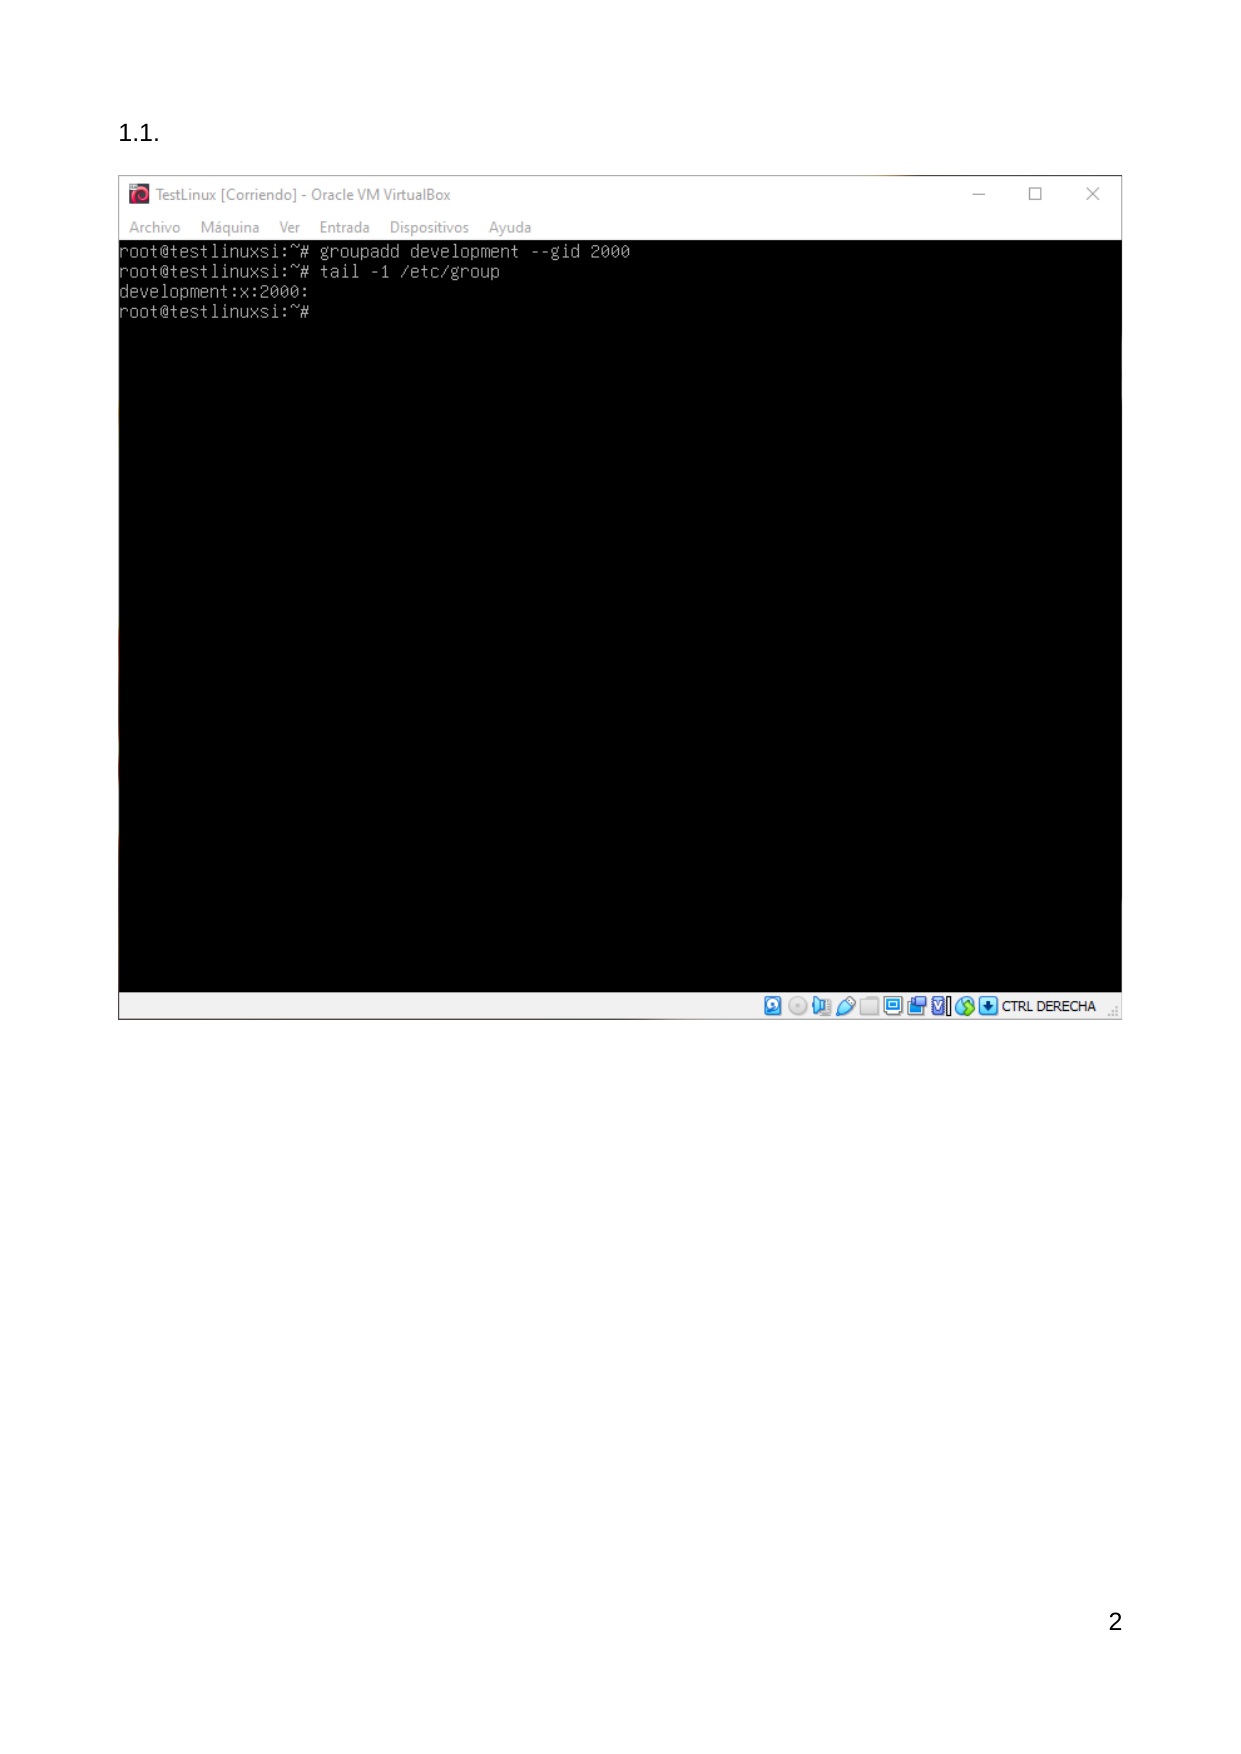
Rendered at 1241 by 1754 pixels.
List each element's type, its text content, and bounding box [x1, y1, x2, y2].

picture [118, 175, 1123, 1020]
text 1.1. [118, 118, 1122, 147]
